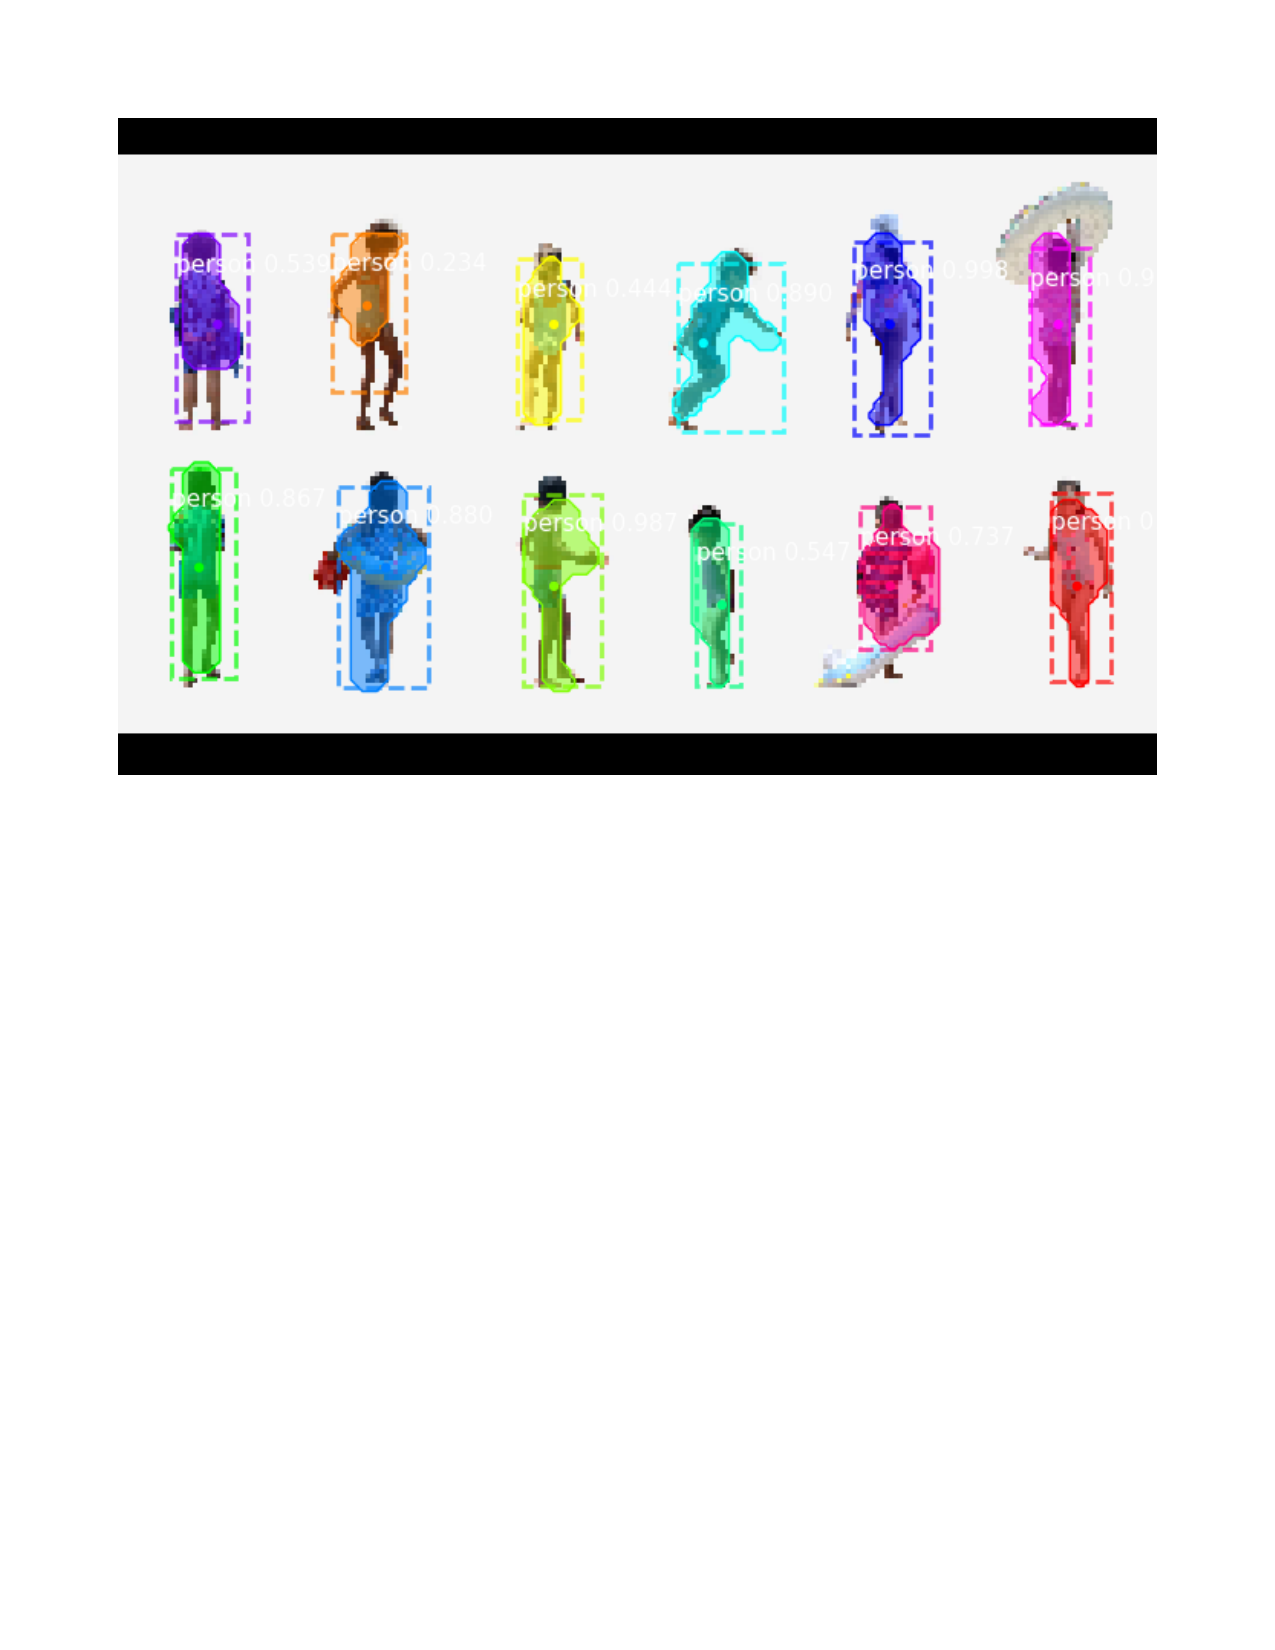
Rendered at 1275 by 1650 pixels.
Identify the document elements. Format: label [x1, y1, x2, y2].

picture [118, 118, 1157, 775]
